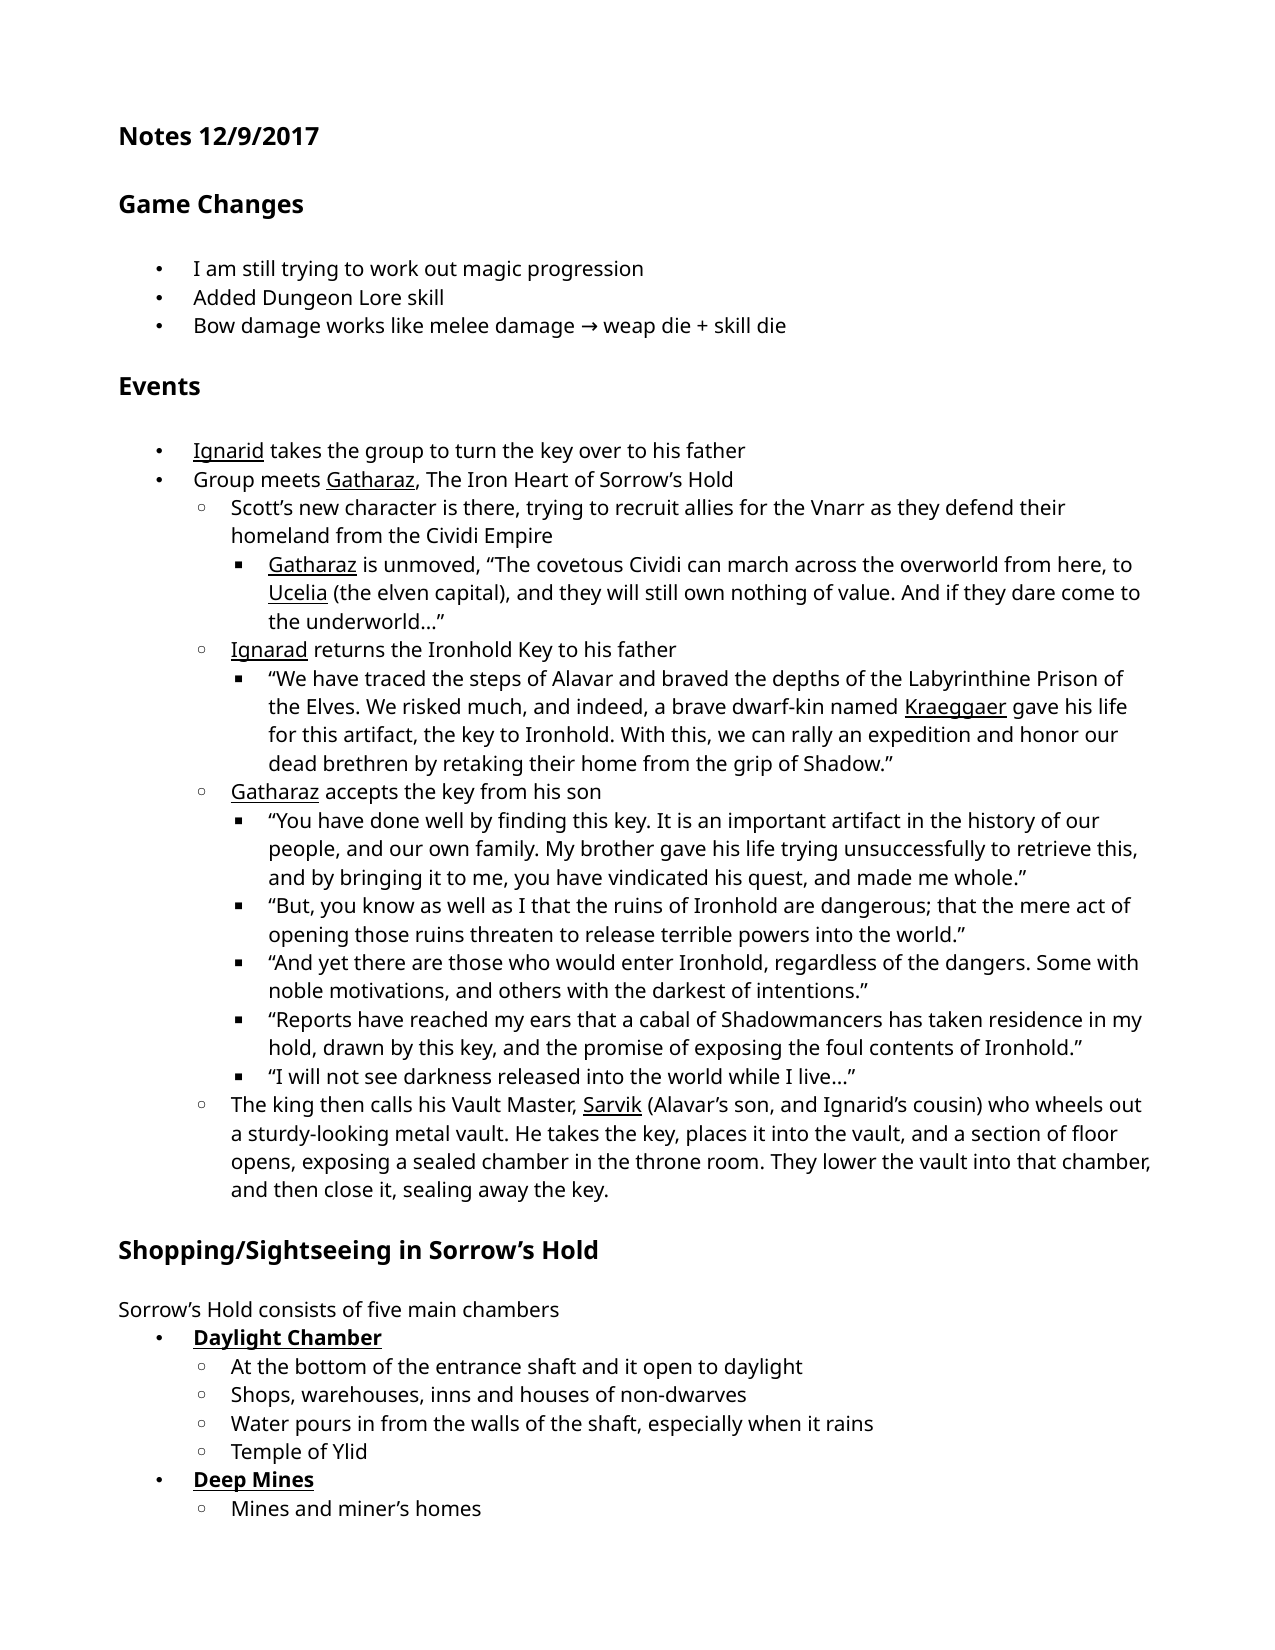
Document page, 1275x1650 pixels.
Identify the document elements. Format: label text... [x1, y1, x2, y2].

list Group meets Gatharaz, The Iron Heart of Sorrow’s Hold [156, 465, 1157, 493]
list Scott’s new character is there, trying to recruit allies for the Vnarr as they defend their homeland from the Cividi Empire [193, 493, 1157, 550]
list Temple of Ylid [193, 1437, 1157, 1466]
list Added Dungeon Lore skill [156, 283, 1157, 311]
list “And yet there are those who would enter Ironhold, regardless of the dangers. Some with noble motivations, and others with the darkest of intentions.” [231, 948, 1157, 1005]
list “But, you know as well as I that the ruins of Ironhold are dangerous; that the mere act of opening those ruins threaten to release terrible powers into the world.” [231, 891, 1157, 948]
list Deep Mines [156, 1466, 1157, 1494]
list Ignarid takes the group to turn the key over to his father [156, 436, 1157, 465]
text Sorrow’s Hold consists of five main chambers [118, 1295, 1157, 1323]
list At the bottom of the entrance shaft and it open to daylight [193, 1352, 1157, 1380]
list The king then calls his Vault Master, Sarvik (Alavar’s son, and Ignarid’s cousin) who wheels out a sturdy-looking metal vault. He takes the key, places it into the vault, and a section of floor opens, exposing a sealed chamber in the throne room. They lower the vault into that chamber, and then close it, sealing away the key. [193, 1090, 1157, 1204]
list Ignarad returns the Ironhold Key to his father [193, 635, 1157, 664]
text Game Changes [118, 186, 1157, 220]
list Daylight Chamber [156, 1323, 1157, 1352]
list “I will not see darkness released into the world while I live...” [231, 1062, 1157, 1090]
text Shopping/Sightseeing in Sorrow’s Hold [118, 1232, 1157, 1267]
list “We have traced the steps of Alavar and braved the depths of the Labyrinthine Prison of the Elves. We risked much, and indeed, a brave dwarf-kin named Kraeggaer gave his life for this artifact, the key to Ironhold. With this, we can rally an expedition and honor our dead brethren by retaking their home from the grip of Shadow.” [231, 664, 1157, 777]
list Gatharaz is unmoved, “The covetous Cividi can march across the overworld from here, to Ucelia (the elven capital), and they will still own nothing of value. And if they dare come to the underworld…” [231, 550, 1157, 635]
text Notes 12/9/2017 [118, 118, 1157, 152]
list “You have done well by finding this key. It is an important artifact in the history of our people, and our own family. My brother gave his life trying unsuccessfully to retrieve this, and by bringing it to me, you have vindicated his quest, and made me whole.” [231, 806, 1157, 891]
list Shops, warehouses, inns and houses of non-dwarves [193, 1380, 1157, 1409]
list Gatharaz accepts the key from his son [193, 777, 1157, 806]
text Events [118, 368, 1157, 402]
list Mines and miner’s homes [193, 1494, 1157, 1522]
list I am still trying to work out magic progression [156, 254, 1157, 283]
list “Reports have reached my ears that a cabal of Shadowmancers has taken residence in my hold, drawn by this key, and the promise of exposing the foul contents of Ironhold.” [231, 1005, 1157, 1062]
list Bow damage works like melee damage → weap die + skill die [156, 311, 1157, 340]
list Water pours in from the walls of the shaft, especially when it rains [193, 1409, 1157, 1437]
